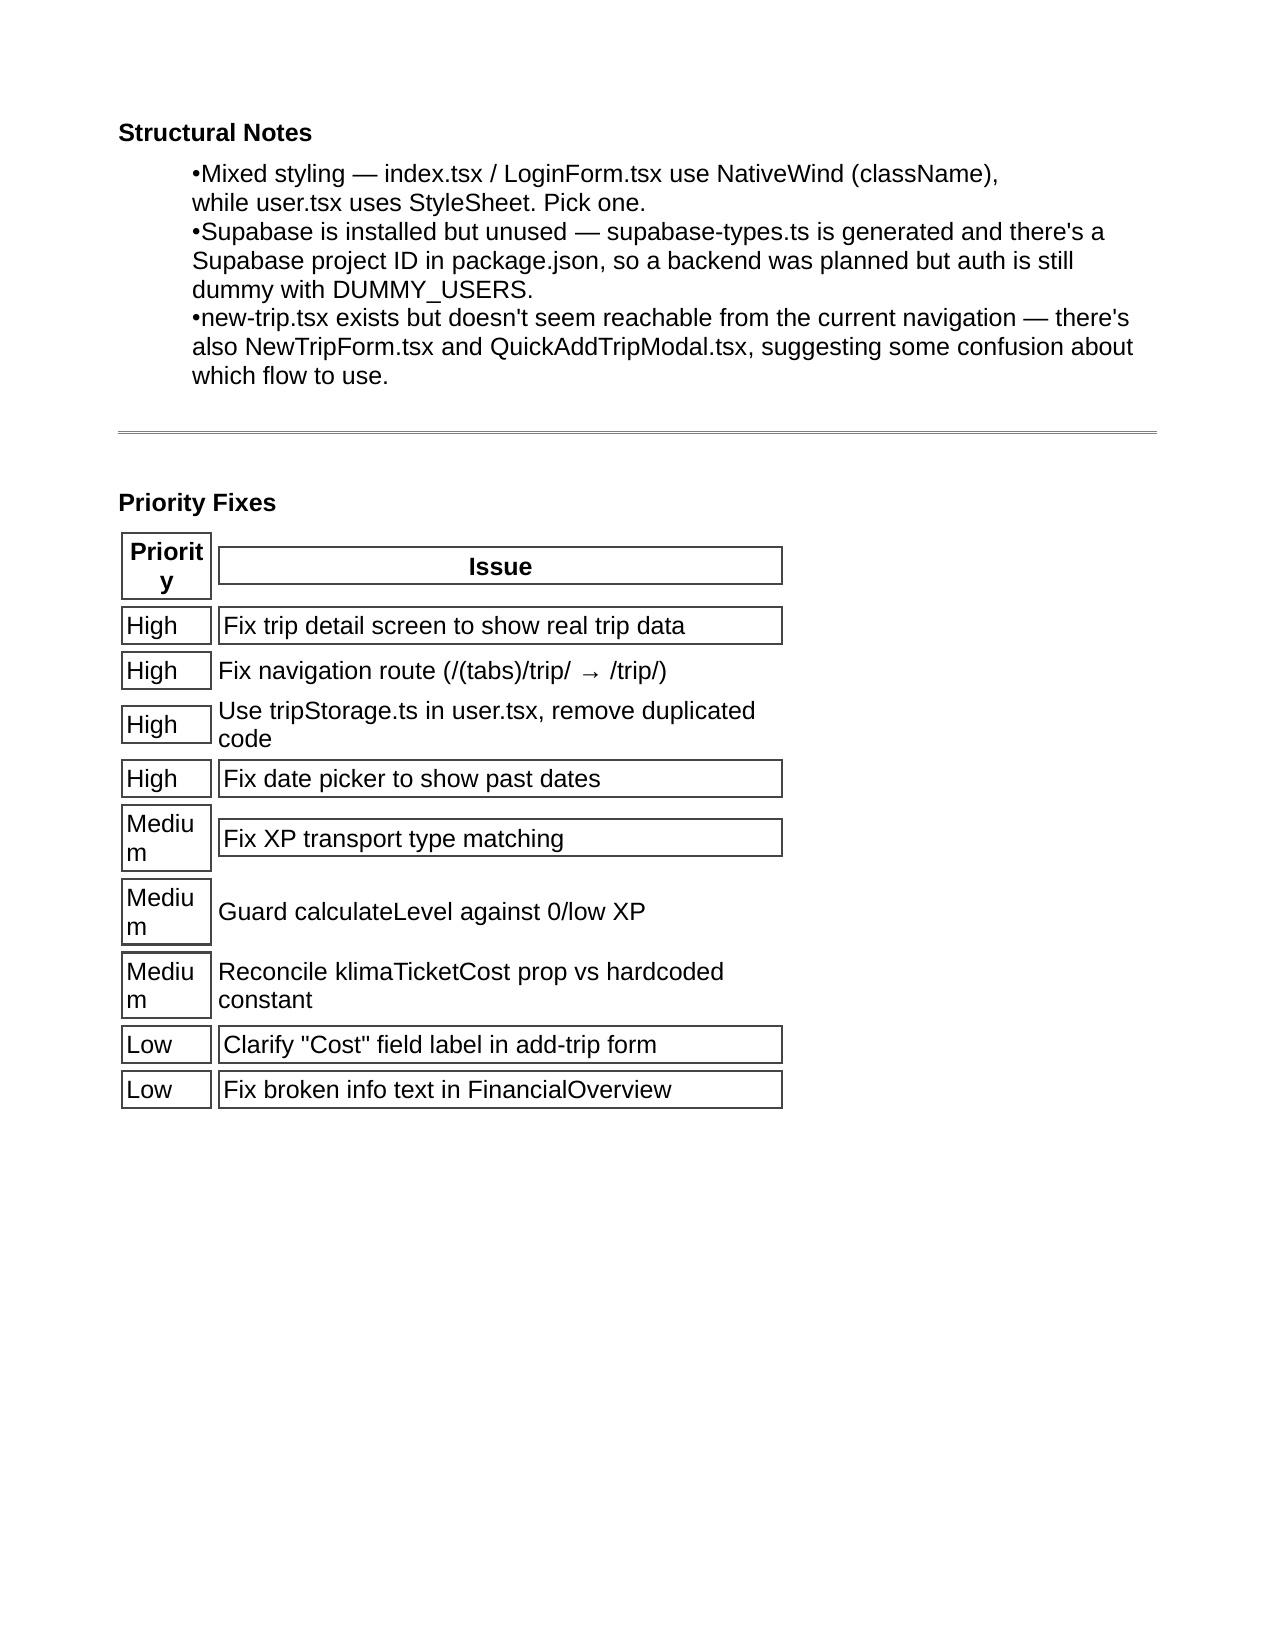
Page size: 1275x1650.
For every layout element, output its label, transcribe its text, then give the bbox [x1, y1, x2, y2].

table_cell Low [118, 1022, 215, 1067]
table_cell Fix broken info text in FinancialOverview [215, 1067, 786, 1112]
table_cell High [118, 603, 215, 648]
table_cell Guard calculateLevel against 0/low XP [215, 875, 786, 948]
table_cell High [118, 756, 215, 801]
table_header Issue [215, 529, 786, 603]
list Mixed styling — index.tsx / LoginForm.tsx use NativeWind (className), while user.tsx uses StyleSheet. Pick one. [118, 159, 1157, 217]
table_cell Fix navigation route (/(tabs)/trip/ → /trip/) [215, 648, 786, 693]
table_cell Use tripStorage.ts in user.tsx, remove duplicated code [215, 693, 786, 756]
table_cell Clarify "Cost" field label in add-trip form [215, 1022, 786, 1067]
subtitle Structural Notes [118, 118, 1157, 147]
table_cell Fix XP transport type matching [215, 801, 786, 875]
subtitle Priority Fixes [118, 488, 1157, 516]
table_header Priority [118, 529, 215, 603]
table_cell Fix trip detail screen to show real trip data [215, 603, 786, 648]
table_cell Fix date picker to show past dates [215, 756, 786, 801]
list new-trip.tsx exists but doesn't seem reachable from the current navigation — there's also NewTripForm.tsx and QuickAddTripModal.tsx, suggesting some confusion about which flow to use. [118, 303, 1157, 390]
table_cell High [118, 648, 215, 693]
table_cell Medium [118, 801, 215, 875]
table_cell Low [118, 1067, 215, 1112]
table_cell High [118, 693, 215, 756]
table_cell Reconcile klimaTicketCost prop vs hardcoded constant [215, 949, 786, 1022]
table_cell Medium [118, 949, 215, 1022]
table_cell Medium [118, 875, 215, 948]
list Supabase is installed but unused — supabase-types.ts is generated and there's a Supabase project ID in package.json, so a backend was planned but auth is still dummy with DUMMY_USERS. [118, 217, 1157, 303]
